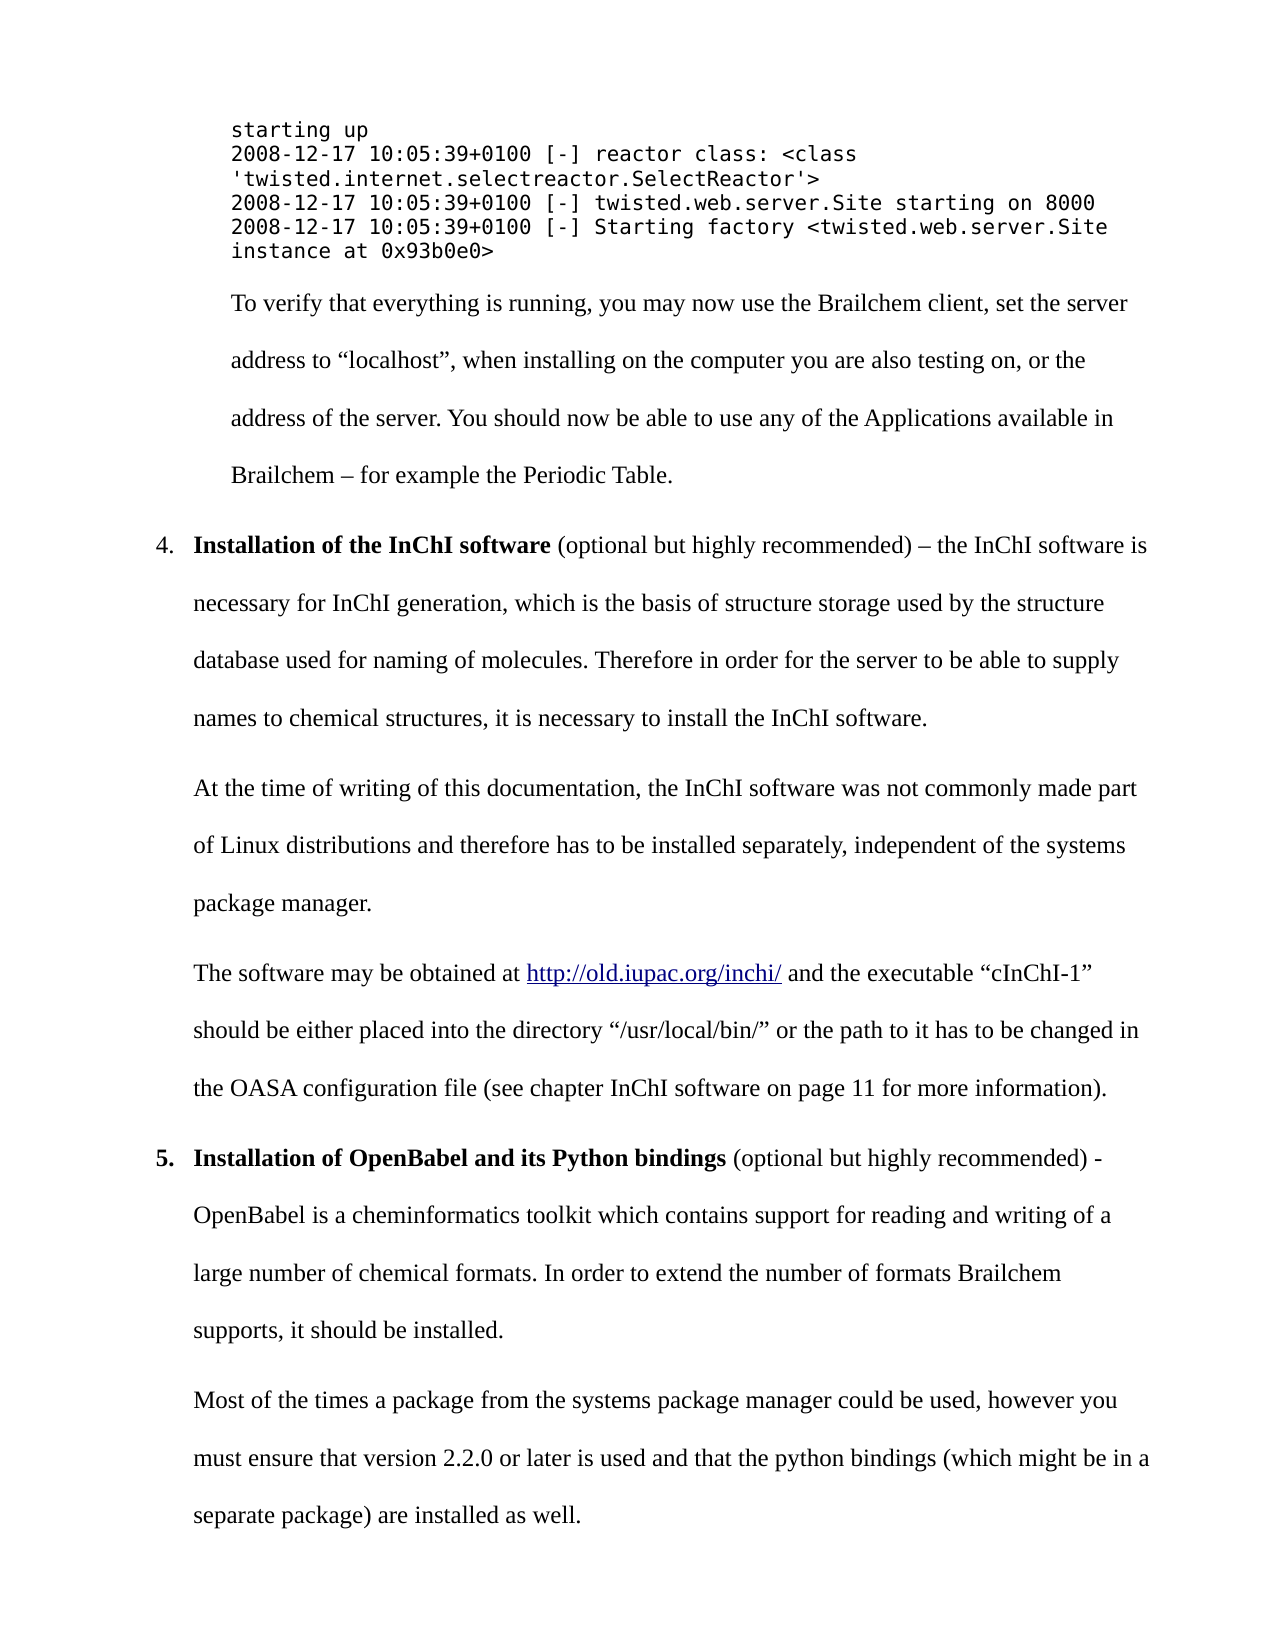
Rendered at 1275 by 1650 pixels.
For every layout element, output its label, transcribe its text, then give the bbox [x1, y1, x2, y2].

list starting up [193, 118, 1157, 142]
list 2008-12-17 10:05:39+0100 [-] twisted.web.server.Site starting on 8000 [193, 191, 1157, 215]
list The software may be obtained at http://old.iupac.org/inchi/ and the executable “cInChI-1” should be either placed into the directory “/usr/local/bin/” or the path to it has to be changed in the OASA configuration file (see chapter InChI software on page 11 for more information). [156, 958, 1157, 1102]
list Installation of OpenBabel and its Python bindings (optional but highly recommended) - OpenBabel is a cheminformatics toolkit which contains support for reading and writing of a large number of chemical formats. In order to extend the number of formats Brailchem supports, it should be installed. [156, 1143, 1157, 1344]
list To verify that everything is running, you may now use the Brailchem client, set the server address to “localhost”, when installing on the computer you are also testing on, or the address of the server. You should now be able to use any of the Applications available in Brailchem – for example the Periodic Table. [193, 288, 1157, 489]
list 2008-12-17 10:05:39+0100 [-] reactor class: <class 'twisted.internet.selectreactor.SelectReactor'> [193, 142, 1157, 191]
list 2008-12-17 10:05:39+0100 [-] Starting factory <twisted.web.server.Site instance at 0x93b0e0> [193, 215, 1157, 264]
list Installation of the InChI software (optional but highly recommended) – the InChI software is necessary for InChI generation, which is the basis of structure storage used by the structure database used for naming of molecules. Therefore in order for the server to be able to supply names to chemical structures, it is necessary to install the InChI software. [156, 531, 1157, 732]
list Most of the times a package from the systems package manager could be used, however you must ensure that version 2.2.0 or later is used and that the python bindings (which might be in a separate package) are installed as well. [156, 1386, 1157, 1529]
list At the time of writing of this documentation, the InChI software was not commonly made part of Linux distributions and therefore has to be installed separately, independent of the systems package manager. [156, 773, 1157, 917]
